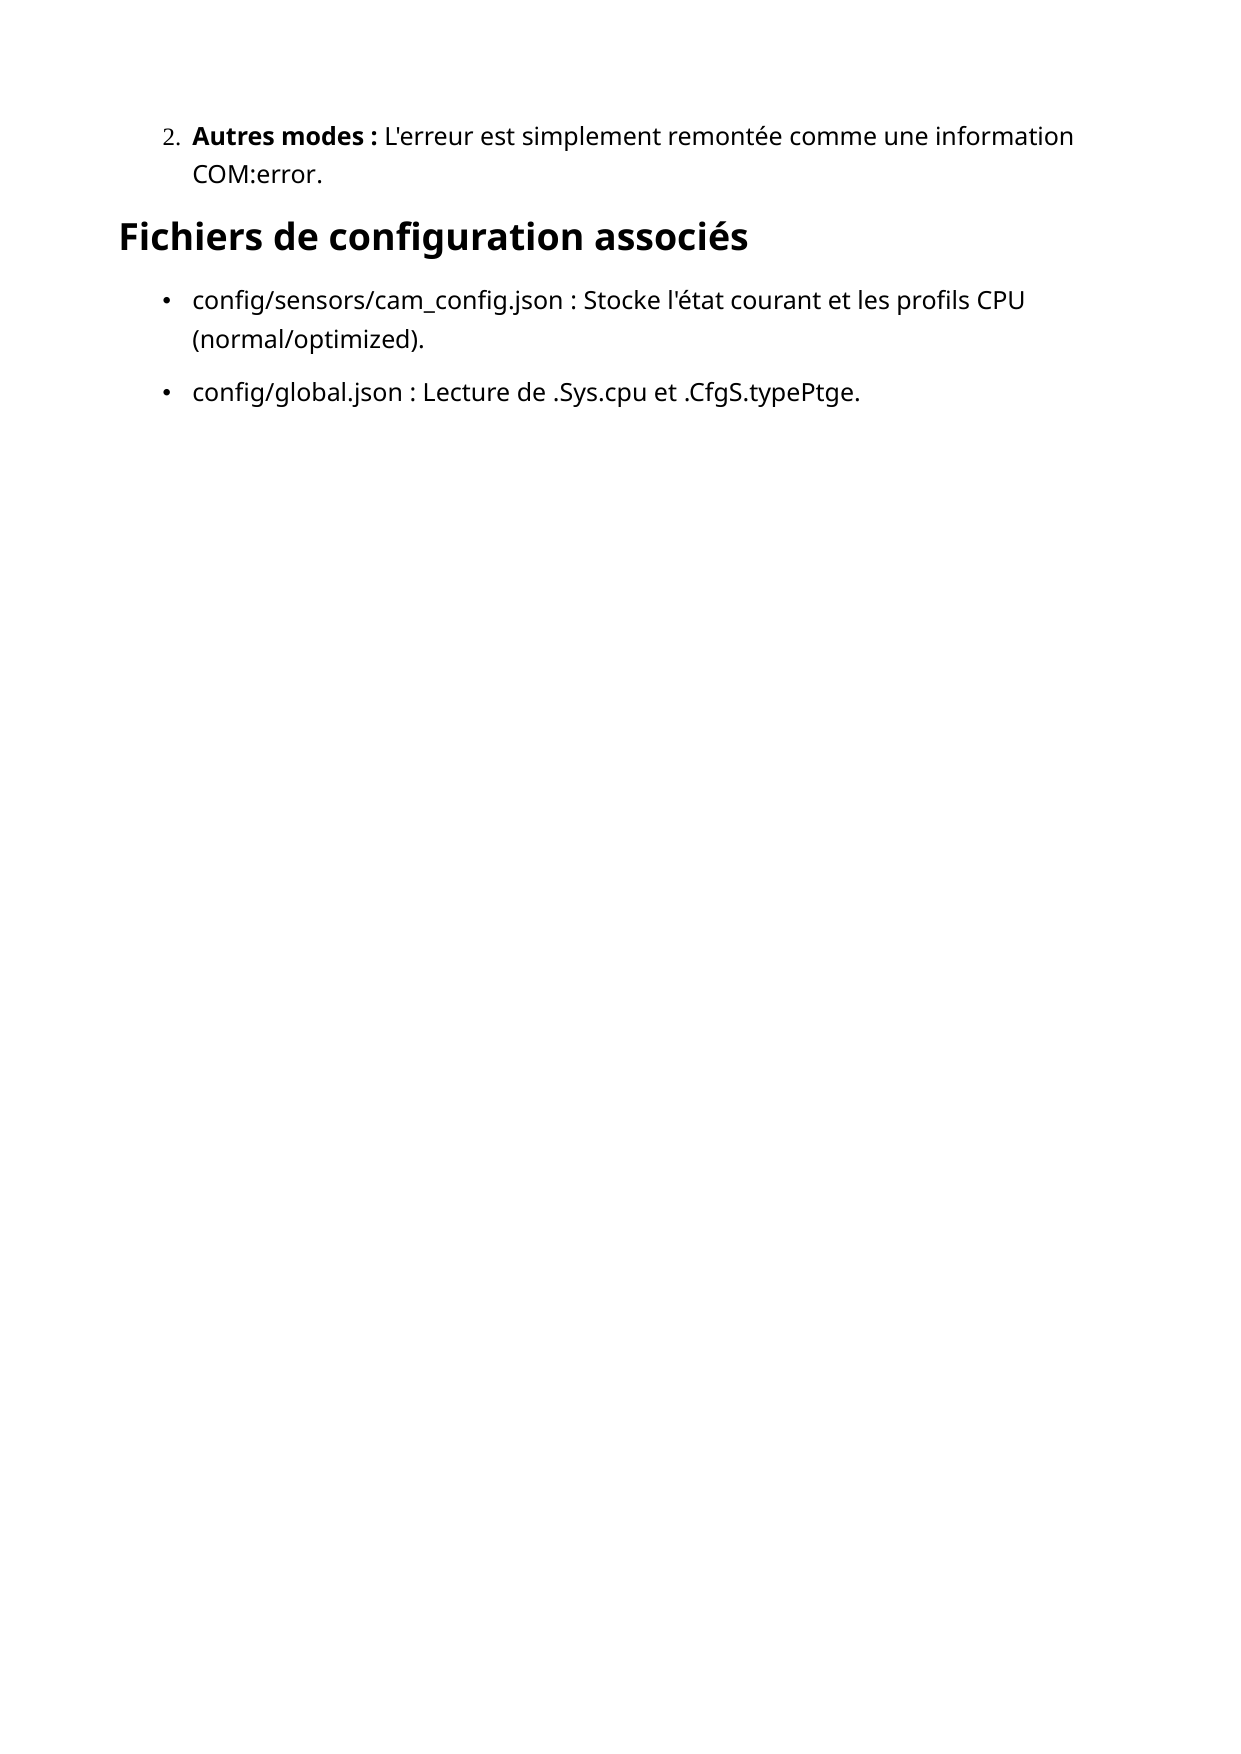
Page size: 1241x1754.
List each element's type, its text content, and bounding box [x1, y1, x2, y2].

subtitle Fichiers de configuration associés [118, 210, 1122, 261]
list config/sensors/cam_config.json : Stocke l'état courant et les profils CPU (normal/optimized). [162, 283, 1122, 356]
list Autres modes : L'erreur est simplement remontée comme une information COM:error. [162, 118, 1122, 191]
list config/global.json : Lecture de .Sys.cpu et .CfgS.typePtge. [162, 375, 1122, 409]
